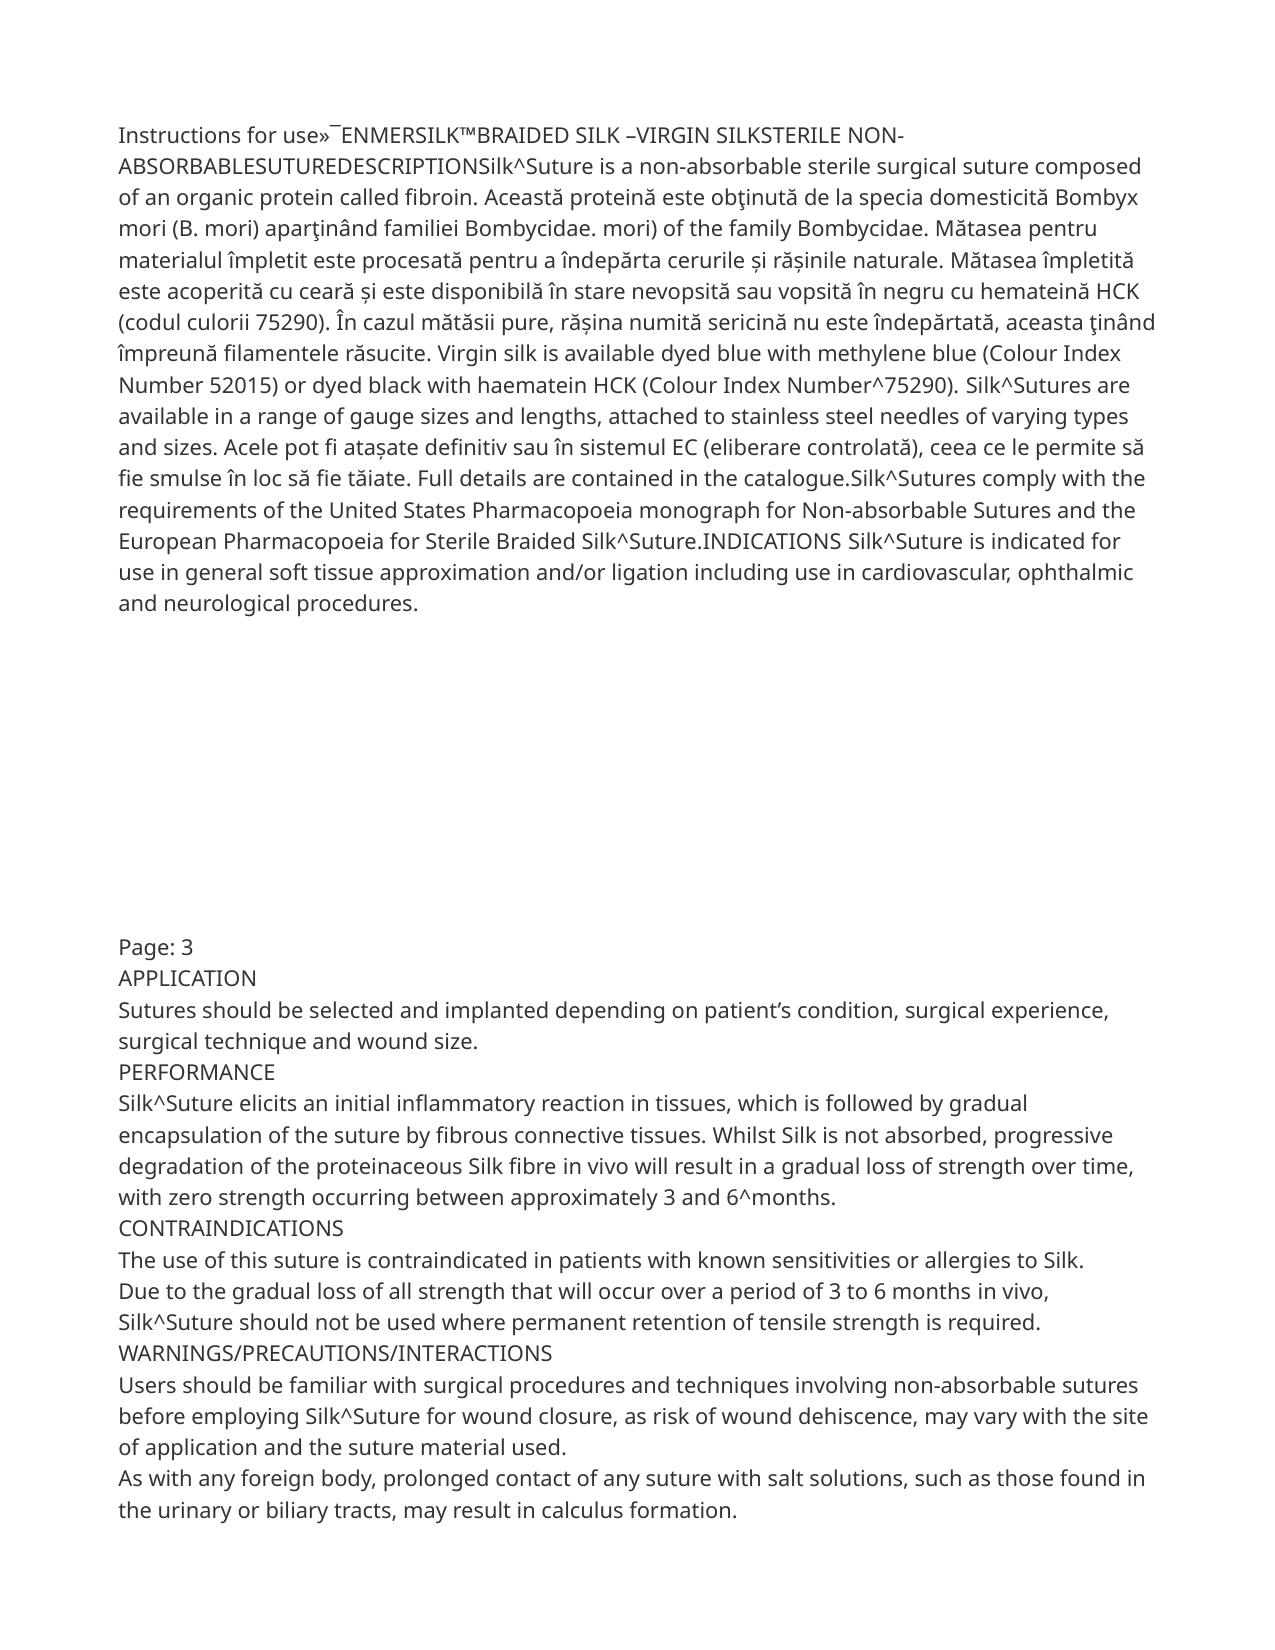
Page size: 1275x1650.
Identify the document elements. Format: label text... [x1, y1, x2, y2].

text Page: 3 [118, 931, 1157, 962]
text APPLICATION Sutures should be selected and implanted depending on patient’s condition, surgical experience, surgical technique and wound size. PERFORMANCE Silk^Suture elicits an initial inflammatory reaction in tissues, which is followed by gradual encapsulation of the suture by fibrous connective tissues. Whilst Silk is not absorbed, progressive degradation of the proteinaceous Silk fibre in vivo will result in a gradual loss of strength over time, with zero strength occurring between approximately 3 and 6^months. CONTRAINDICATIONS The use of this suture is contraindicated in patients with known sensitivities or allergies to Silk. Due to the gradual loss of all strength that will occur over a period of 3 to 6 months in vivo, Silk^Suture should not be used where permanent retention of tensile strength is required. WARNINGS/PRECAUTIONS/INTERACTIONS Users should be familiar with surgical procedures and techniques involving non-absorbable sutures before employing Silk^Suture for wound closure, as risk of wound dehiscence, may vary with the site of application and the suture material used. As with any foreign body, prolonged contact of any suture with salt solutions, such as those found in the urinary or biliary tracts, may result in calculus formation. [118, 962, 1157, 1524]
text Instructions for use»¯ENMERSILK™BRAIDED SILK –VIRGIN SILKSTERILE NON-ABSORBABLESUTUREDESCRIPTIONSilk^Suture is a non-absorbable sterile surgical suture composed of an organic protein called fibroin. Această proteină este obţinută de la specia domesticită Bombyx mori (B. mori) aparţinând familiei Bombycidae. mori) of the family Bombycidae. Mătasea pentru materialul împletit este procesată pentru a îndepărta cerurile și rășinile naturale. Mătasea împletită este acoperită cu ceară și este disponibilă în stare nevopsită sau vopsită în negru cu hemateină HCK (codul culorii 75290). În cazul mătăsii pure, rășina numită sericină nu este îndepărtată, aceasta ţinând împreună filamentele răsucite. Virgin silk is available dyed blue with methylene blue (Colour Index Number 52015) or dyed black with haematein HCK (Colour Index Number^75290). Silk^Sutures are available in a range of gauge sizes and lengths, attached to stainless steel needles of varying types and sizes. Acele pot fi atașate definitiv sau în sistemul EC (eliberare controlată), ceea ce le permite să fie smulse în loc să fie tăiate. Full details are contained in the catalogue.Silk^Sutures comply with the requirements of the United States Pharmacopoeia monograph for Non-absorbable Sutures and the European Pharmacopoeia for Sterile Braided Silk^Suture.INDICATIONS Silk^Suture is indicated for use in general soft tissue approximation and/or ligation including use in cardiovascular, ophthalmic and neurological procedures. [118, 118, 1157, 931]
